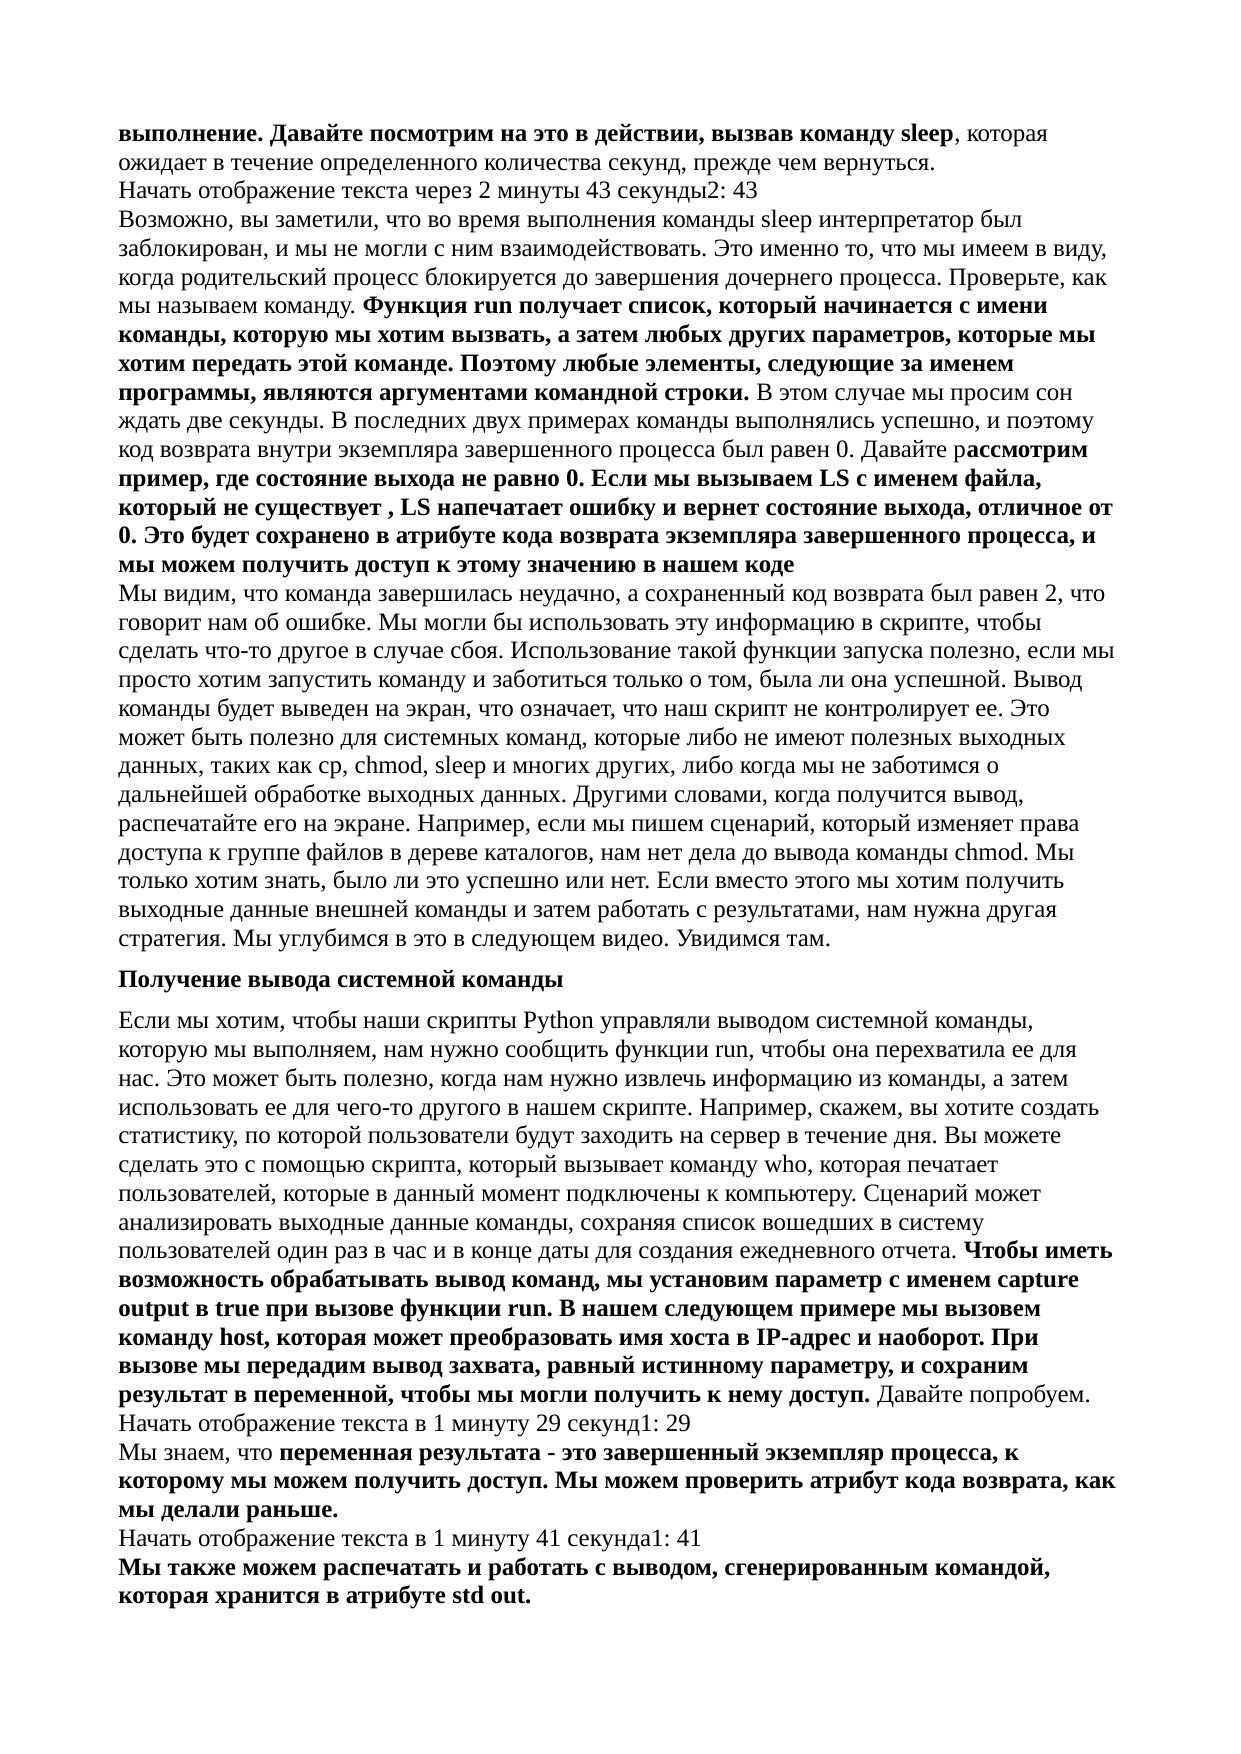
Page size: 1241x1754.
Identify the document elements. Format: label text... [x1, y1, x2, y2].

text Начать отображение текста в 1 минуту 29 секунд1: 29 [118, 1408, 1122, 1437]
text Мы также можем распечатать и работать с выводом, сгенерированным командой, которая хранится в атрибуте std out. [118, 1552, 1122, 1609]
subtitle Получение вывода системной команды [118, 964, 1122, 993]
text Возможно, вы заметили, что во время выполнения команды sleep интерпретатор был заблокирован, и мы не могли с ним взаимодействовать. Это именно то, что мы имеем в виду, когда родительский процесс блокируется до завершения дочернего процесса. Проверьте, как мы называем команду. Функция run получает список, который начинается с имени команды, которую мы хотим вызвать, а затем любых других параметров, которые мы хотим передать этой команде. Поэтому любые элементы, следующие за именем программы, являются аргументами командной строки. В этом случае мы просим сон ждать две секунды. В последних двух примерах команды выполнялись успешно, и поэтому код возврата внутри экземпляра завершенного процесса был равен 0. Давайте рассмотрим пример, где состояние выхода не равно 0. Если мы вызываем LS с именем файла, который не существует , LS напечатает ошибку и вернет состояние выхода, отличное от 0. Это будет сохранено в атрибуте кода возврата экземпляра завершенного процесса, и мы можем получить доступ к этому значению в нашем коде [118, 204, 1122, 578]
text Начать отображение текста через 2 минуты 43 секунды2: 43 [118, 176, 1122, 204]
text Начать отображение текста в 1 минуту 41 секунда1: 41 [118, 1523, 1122, 1552]
text выполнение. Давайте посмотрим на это в действии, вызвав команду sleep, которая ожидает в течение определенного количества секунд, прежде чем вернуться. [118, 118, 1122, 176]
text Мы знаем, что переменная результата - это завершенный экземпляр процесса, к которому мы можем получить доступ. Мы можем проверить атрибут кода возврата, как мы делали раньше. [118, 1437, 1122, 1523]
text Мы видим, что команда завершилась неудачно, а сохраненный код возврата был равен 2, что говорит нам об ошибке. Мы могли бы использовать эту информацию в скрипте, чтобы сделать что-то другое в случае сбоя. Использование такой функции запуска полезно, если мы просто хотим запустить команду и заботиться только о том, была ли она успешной. Вывод команды будет выведен на экран, что означает, что наш скрипт не контролирует ее. Это может быть полезно для системных команд, которые либо не имеют полезных выходных данных, таких как cp, chmod, sleep и многих других, либо когда мы не заботимся о дальнейшей обработке выходных данных. Другими словами, когда получится вывод, распечатайте его на экране. Например, если мы пишем сценарий, который изменяет права доступа к группе файлов в дереве каталогов, нам нет дела до вывода команды chmod. Мы только хотим знать, было ли это успешно или нет. Если вместо этого мы хотим получить выходные данные внешней команды и затем работать с результатами, нам нужна другая стратегия. Мы углубимся в это в следующем видео. Увидимся там. [118, 578, 1122, 952]
text Если мы хотим, чтобы наши скрипты Python управляли выводом системной команды, которую мы выполняем, нам нужно сообщить функции run, чтобы она перехватила ее для нас. Это может быть полезно, когда нам нужно извлечь информацию из команды, а затем использовать ее для чего-то другого в нашем скрипте. Например, скажем, вы хотите создать статистику, по которой пользователи будут заходить на сервер в течение дня. Вы можете сделать это с помощью скрипта, который вызывает команду who, которая печатает пользователей, которые в данный момент подключены к компьютеру. Сценарий может анализировать выходные данные команды, сохраняя список вошедших в систему пользователей один раз в час и в конце даты для создания ежедневного отчета. Чтобы иметь возможность обрабатывать вывод команд, мы установим параметр с именем capture output в true при вызове функции run. В нашем следующем примере мы вызовем команду host, которая может преобразовать имя хоста в IP-адрес и наоборот. При вызове мы передадим вывод захвата, равный истинному параметру, и сохраним результат в переменной, чтобы мы могли получить к нему доступ. Давайте попробуем. [118, 1006, 1122, 1408]
